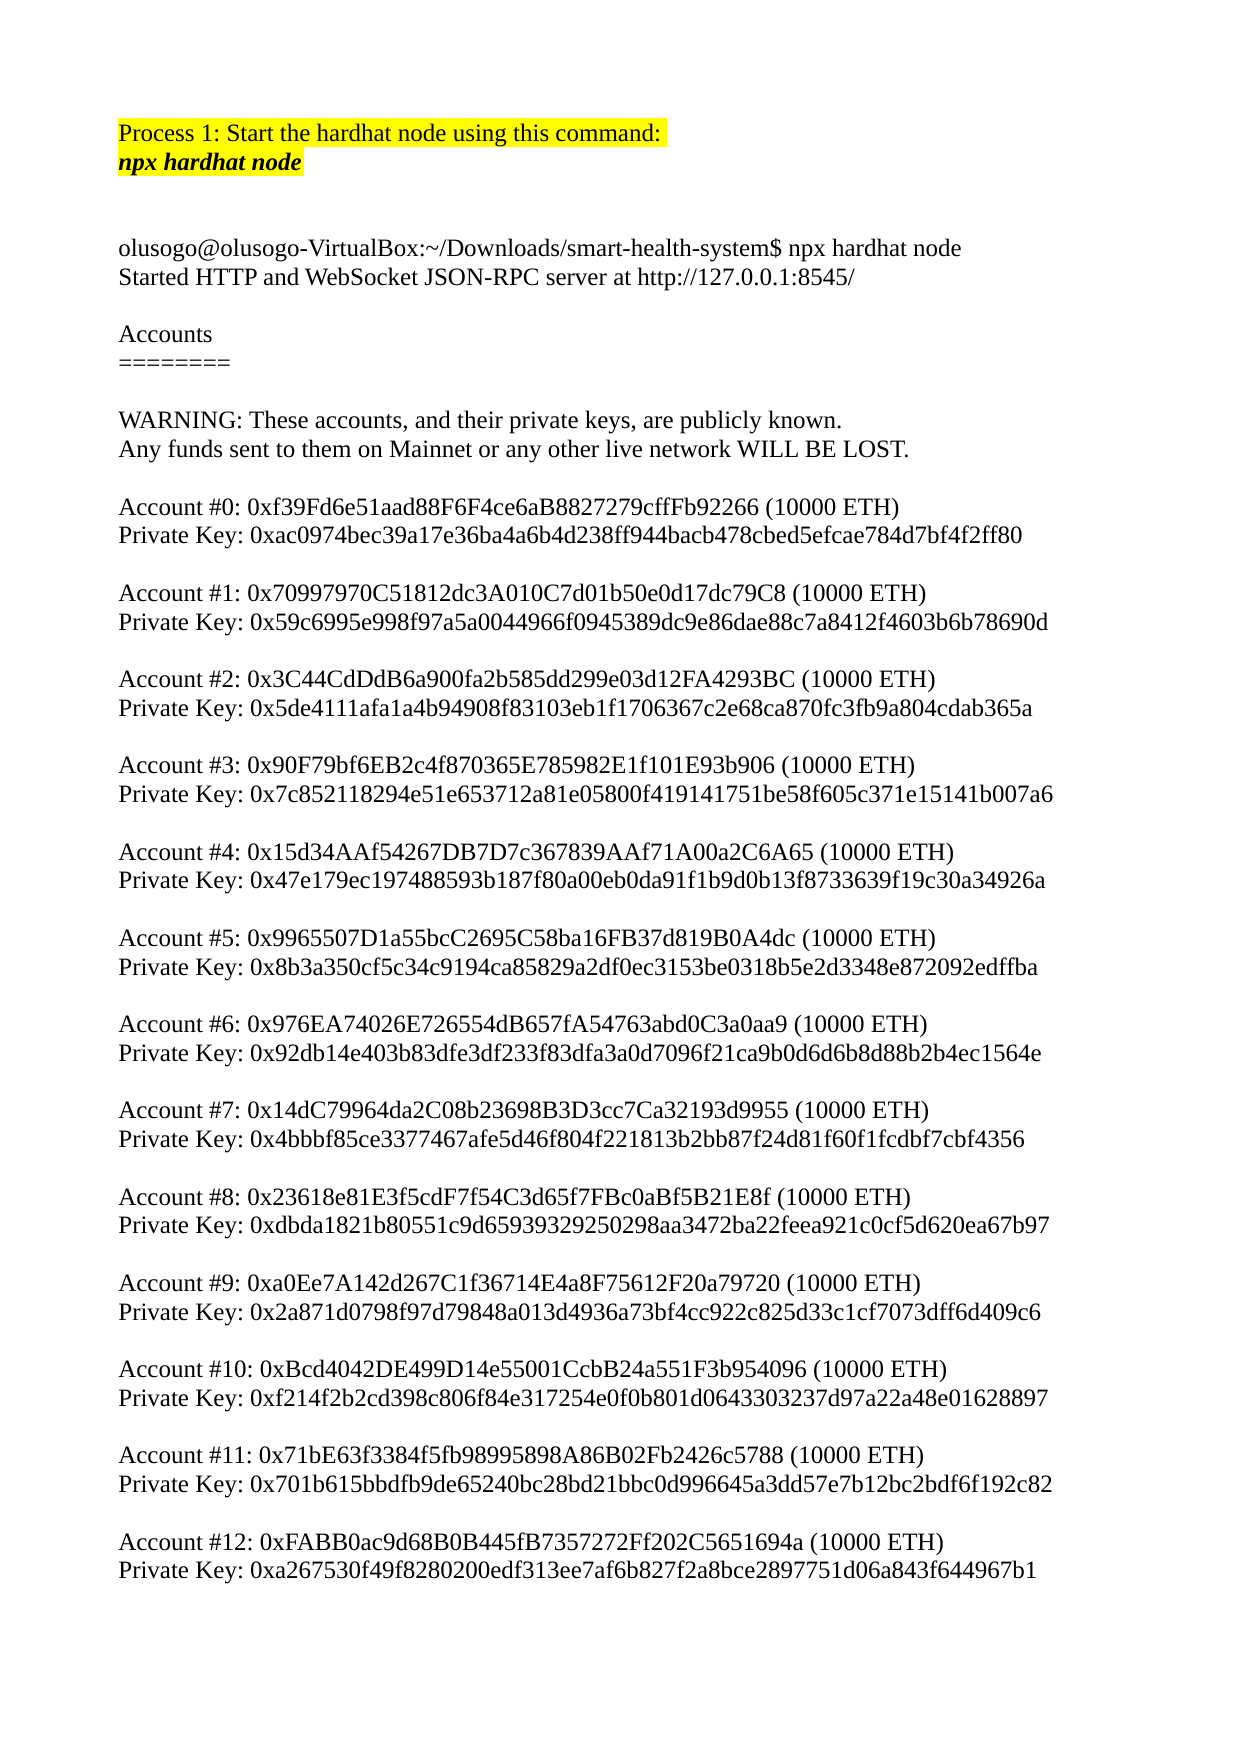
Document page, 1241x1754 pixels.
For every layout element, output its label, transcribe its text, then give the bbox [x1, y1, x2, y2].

text Account #2: 0x3C44CdDdB6a900fa2b585dd299e03d12FA4293BC (10000 ETH) [118, 664, 1122, 693]
text Account #4: 0x15d34AAf54267DB7D7c367839AAf71A00a2C6A65 (10000 ETH) [118, 837, 1122, 866]
text Private Key: 0xac0974bec39a17e36ba4a6b4d238ff944bacb478cbed5efcae784d7bf4f2ff80 [118, 521, 1122, 549]
text Private Key: 0x4bbbf85ce3377467afe5d46f804f221813b2bb87f24d81f60f1fcdbf7cbf4356 [118, 1124, 1122, 1153]
text Account #12: 0xFABB0ac9d68B0B445fB7357272Ff202C5651694a (10000 ETH) [118, 1527, 1122, 1556]
text Account #3: 0x90F79bf6EB2c4f870365E785982E1f101E93b906 (10000 ETH) [118, 751, 1122, 779]
text Account #10: 0xBcd4042DE499D14e55001CcbB24a551F3b954096 (10000 ETH) [118, 1354, 1122, 1383]
text Account #11: 0x71bE63f3384f5fb98995898A86B02Fb2426c5788 (10000 ETH) [118, 1441, 1122, 1469]
text Accounts [118, 319, 1122, 348]
text Account #5: 0x9965507D1a55bcC2695C58ba16FB37d819B0A4dc (10000 ETH) [118, 923, 1122, 952]
text Account #6: 0x976EA74026E726554dB657fA54763abd0C3a0aa9 (10000 ETH) [118, 1009, 1122, 1038]
text Account #0: 0xf39Fd6e51aad88F6F4ce6aB8827279cffFb92266 (10000 ETH) [118, 492, 1122, 521]
text Private Key: 0x47e179ec197488593b187f80a00eb0da91f1b9d0b13f8733639f19c30a34926a [118, 866, 1122, 894]
text Account #7: 0x14dC79964da2C08b23698B3D3cc7Ca32193d9955 (10000 ETH) [118, 1096, 1122, 1124]
text Private Key: 0xdbda1821b80551c9d65939329250298aa3472ba22feea921c0cf5d620ea67b97 [118, 1211, 1122, 1239]
text npx hardhat node [118, 147, 1122, 176]
text Private Key: 0x59c6995e998f97a5a0044966f0945389dc9e86dae88c7a8412f4603b6b78690d [118, 607, 1122, 636]
text Private Key: 0x2a871d0798f97d79848a013d4936a73bf4cc922c825d33c1cf7073dff6d409c6 [118, 1297, 1122, 1326]
text Private Key: 0x5de4111afa1a4b94908f83103eb1f1706367c2e68ca870fc3fb9a804cdab365a [118, 693, 1122, 722]
text WARNING: These accounts, and their private keys, are publicly known. [118, 406, 1122, 434]
text Any funds sent to them on Mainnet or any other live network WILL BE LOST. [118, 434, 1122, 463]
text Account #8: 0x23618e81E3f5cdF7f54C3d65f7FBc0aBf5B21E8f (10000 ETH) [118, 1182, 1122, 1211]
text ======== [118, 348, 1122, 377]
text Account #1: 0x70997970C51812dc3A010C7d01b50e0d17dc79C8 (10000 ETH) [118, 578, 1122, 607]
text olusogo@olusogo-VirtualBox:~/Downloads/smart-health-system$ npx hardhat node [118, 233, 1122, 262]
text Account #9: 0xa0Ee7A142d267C1f36714E4a8F75612F20a79720 (10000 ETH) [118, 1268, 1122, 1297]
text Started HTTP and WebSocket JSON-RPC server at http://127.0.0.1:8545/ [118, 262, 1122, 291]
text Process 1: Start the hardhat node using this command: [118, 118, 1122, 147]
text Private Key: 0x8b3a350cf5c34c9194ca85829a2df0ec3153be0318b5e2d3348e872092edffba [118, 952, 1122, 981]
text Private Key: 0x701b615bbdfb9de65240bc28bd21bbc0d996645a3dd57e7b12bc2bdf6f192c82 [118, 1469, 1122, 1498]
text Private Key: 0x7c852118294e51e653712a81e05800f419141751be58f605c371e15141b007a6 [118, 779, 1122, 808]
text Private Key: 0xa267530f49f8280200edf313ee7af6b827f2a8bce2897751d06a843f644967b1 [118, 1556, 1122, 1584]
text Private Key: 0xf214f2b2cd398c806f84e317254e0f0b801d0643303237d97a22a48e01628897 [118, 1383, 1122, 1412]
text Private Key: 0x92db14e403b83dfe3df233f83dfa3a0d7096f21ca9b0d6d6b8d88b2b4ec1564e [118, 1038, 1122, 1067]
